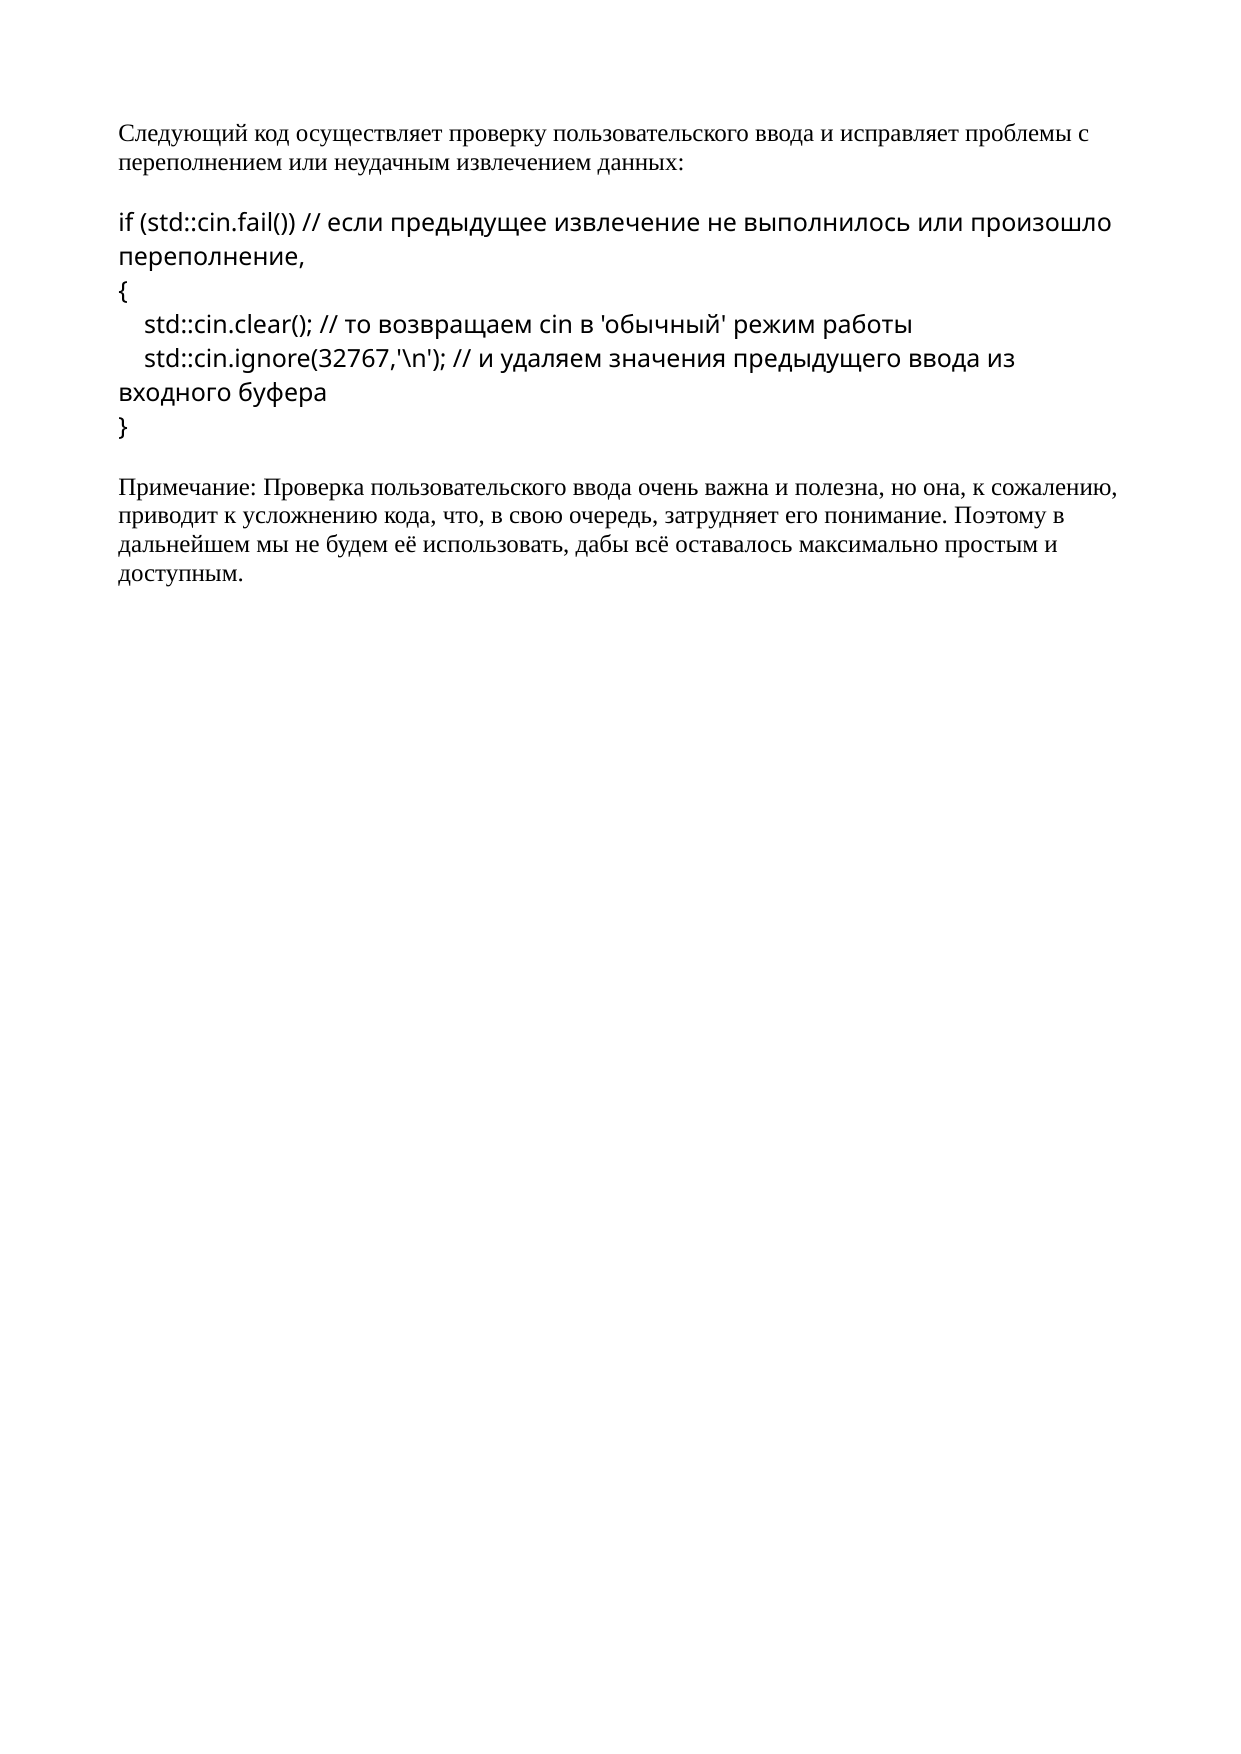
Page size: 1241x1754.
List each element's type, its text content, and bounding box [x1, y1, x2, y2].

text Примечание: Проверка пользовательского ввода очень важна и полезна, но она, к сожалению, приводит к усложнению кода, что, в свою очередь, затрудняет его понимание. Поэтому в дальнейшем мы не будем её использовать, дабы всё оставалось максимально простым и доступным. [118, 472, 1122, 587]
text std::cin.ignore(32767,'\n'); // и удаляем значения предыдущего ввода из входного буфера [118, 341, 1122, 409]
text } [118, 409, 1122, 443]
text Следующий код осуществляет проверку пользовательского ввода и исправляет проблемы с переполнением или неудачным извлечением данных: [118, 118, 1122, 176]
text if (std::cin.fail()) // если предыдущее извлечение не выполнилось или произошло переполнение, [118, 204, 1122, 272]
text std::cin.clear(); // то возвращаем cin в 'обычный' режим работы [118, 307, 1122, 341]
text { [118, 272, 1122, 307]
